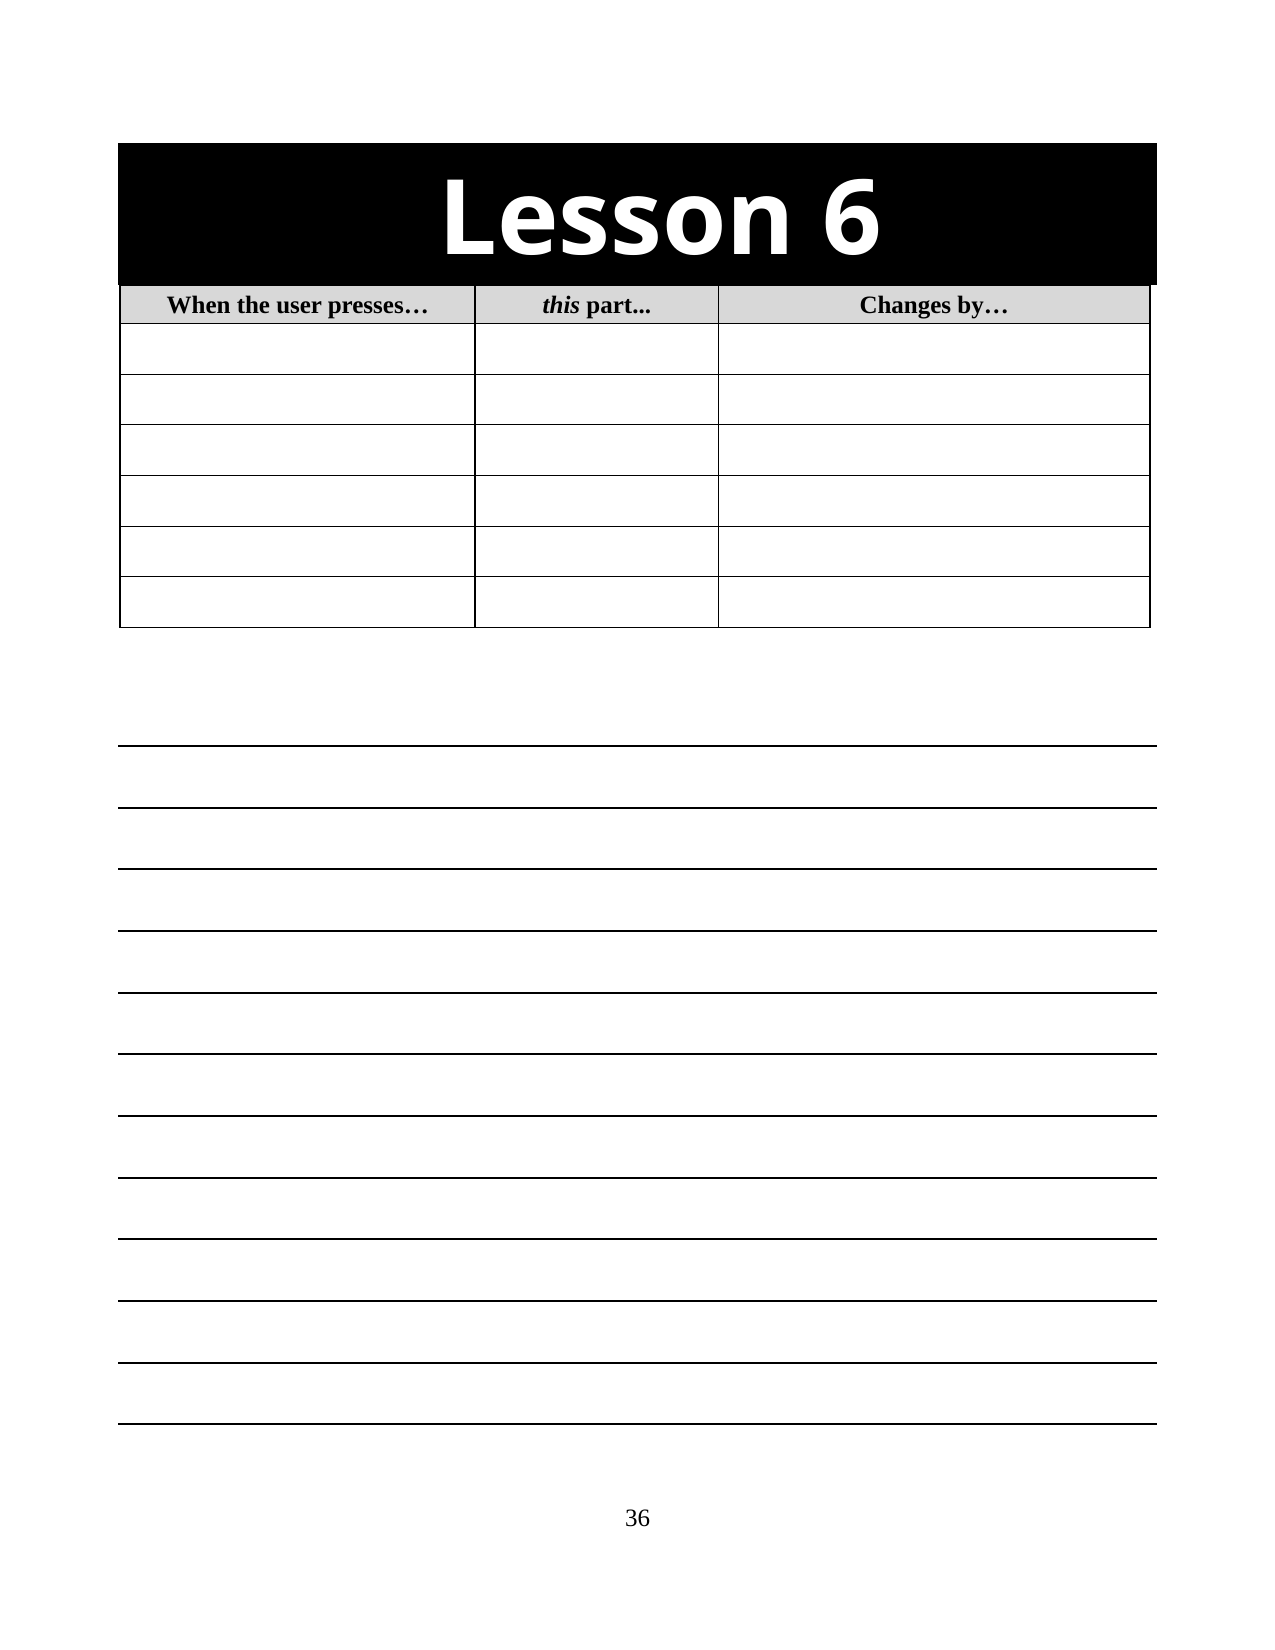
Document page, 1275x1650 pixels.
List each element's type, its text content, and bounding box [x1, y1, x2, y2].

table_cell [121, 425, 474, 475]
table_header Changes by… [719, 286, 1149, 323]
table_cell [476, 476, 718, 526]
table_cell [476, 527, 718, 576]
table_cell [476, 425, 718, 475]
table_header When the user presses… [121, 286, 474, 323]
table_cell [719, 577, 1149, 627]
table_cell [121, 324, 474, 374]
table_cell [476, 375, 718, 424]
table_cell [719, 375, 1149, 424]
table_cell [476, 324, 718, 374]
table_cell [121, 527, 474, 576]
table_cell [121, 577, 474, 627]
table_header this part... [476, 286, 718, 323]
table_cell [719, 476, 1149, 526]
table_cell [719, 527, 1149, 576]
table_cell [121, 375, 474, 424]
table_cell [719, 425, 1149, 475]
table_cell [476, 577, 718, 627]
table_cell [719, 324, 1149, 374]
subtitle Lesson 6 [118, 143, 1157, 285]
table_cell [121, 476, 474, 526]
